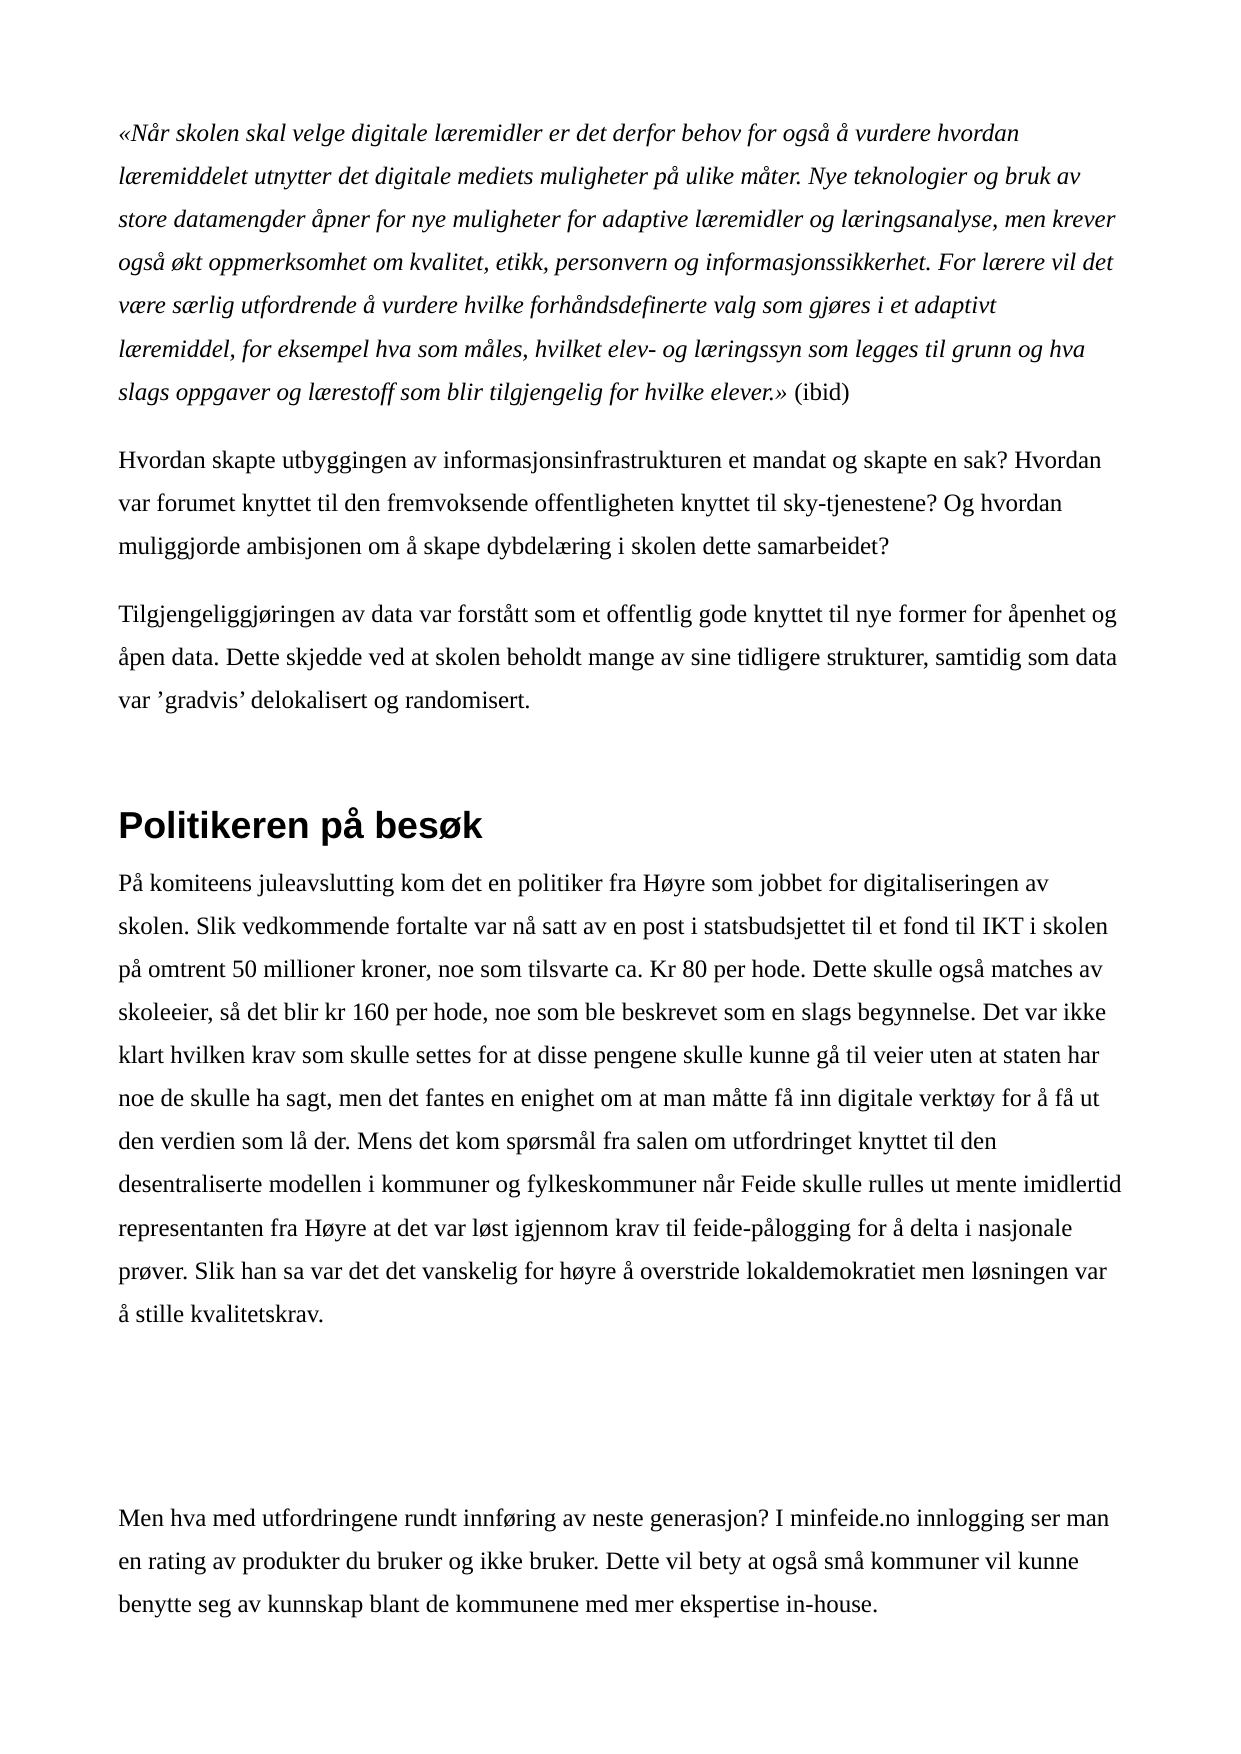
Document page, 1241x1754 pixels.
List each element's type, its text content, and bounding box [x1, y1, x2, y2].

subtitle Politikeren på besøk [118, 804, 1122, 847]
text Hvordan skapte utbyggingen av informasjonsinfrastrukturen et mandat og skapte en sak? Hvordan var forumet knyttet til den fremvoksende offentligheten knyttet til sky-tjenestene? Og hvordan muliggjorde ambisjonen om å skape dybdelæring i skolen dette samarbeidet? [118, 445, 1122, 560]
text Tilgjengeliggjøringen av data var forstått som et offentlig gode knyttet til nye former for åpenhet og åpen data. Dette skjedde ved at skolen beholdt mange av sine tidligere strukturer, samtidig som data var ’gradvis’ delokalisert og randomisert. [118, 599, 1122, 714]
text På komiteens juleavslutting kom det en politiker fra Høyre som jobbet for digitaliseringen av skolen. Slik vedkommende fortalte var nå satt av en post i statsbudsjettet til et fond til IKT i skolen på omtrent 50 millioner kroner, noe som tilsvarte ca. Kr 80 per hode. Dette skulle også matches av skoleeier, så det blir kr 160 per hode, noe som ble beskrevet som en slags begynnelse. Det var ikke klart hvilken krav som skulle settes for at disse pengene skulle kunne gå til veier uten at staten har noe de skulle ha sagt, men det fantes en enighet om at man måtte få inn digitale verktøy for å få ut den verdien som lå der. Mens det kom spørsmål fra salen om utfordringet knyttet til den desentraliserte modellen i kommuner og fylkeskommuner når Feide skulle rulles ut mente imidlertid representanten fra Høyre at det var løst igjennom krav til feide-pålogging for å delta i nasjonale prøver. Slik han sa var det det vanskelig for høyre å overstride lokaldemokratiet men løsningen var å stille kvalitetskrav. [118, 868, 1122, 1328]
text Men hva med utfordringene rundt innføring av neste generasjon? I minfeide.no innlogging ser man en rating av produkter du bruker og ikke bruker. Dette vil bety at også små kommuner vil kunne benytte seg av kunnskap blant de kommunene med mer ekspertise in-house. [118, 1503, 1122, 1618]
text «Når skolen skal velge digitale læremidler er det derfor behov for også å vurdere hvordan læremiddelet utnytter det digitale mediets muligheter på ulike måter. Nye teknologier og bruk av store datamengder åpner for nye muligheter for adaptive læremidler og læringsanalyse, men krever også økt oppmerksomhet om kvalitet, etikk, personvern og informasjonssikkerhet. For lærere vil det være særlig utfordrende å vurdere hvilke forhåndsdefinerte valg som gjøres i et adaptivt læremiddel, for eksempel hva som måles, hvilket elev- og læringssyn som legges til grunn og hva slags oppgaver og lærestoff som blir tilgjengelig for hvilke elever.» (ibid) [118, 118, 1122, 406]
